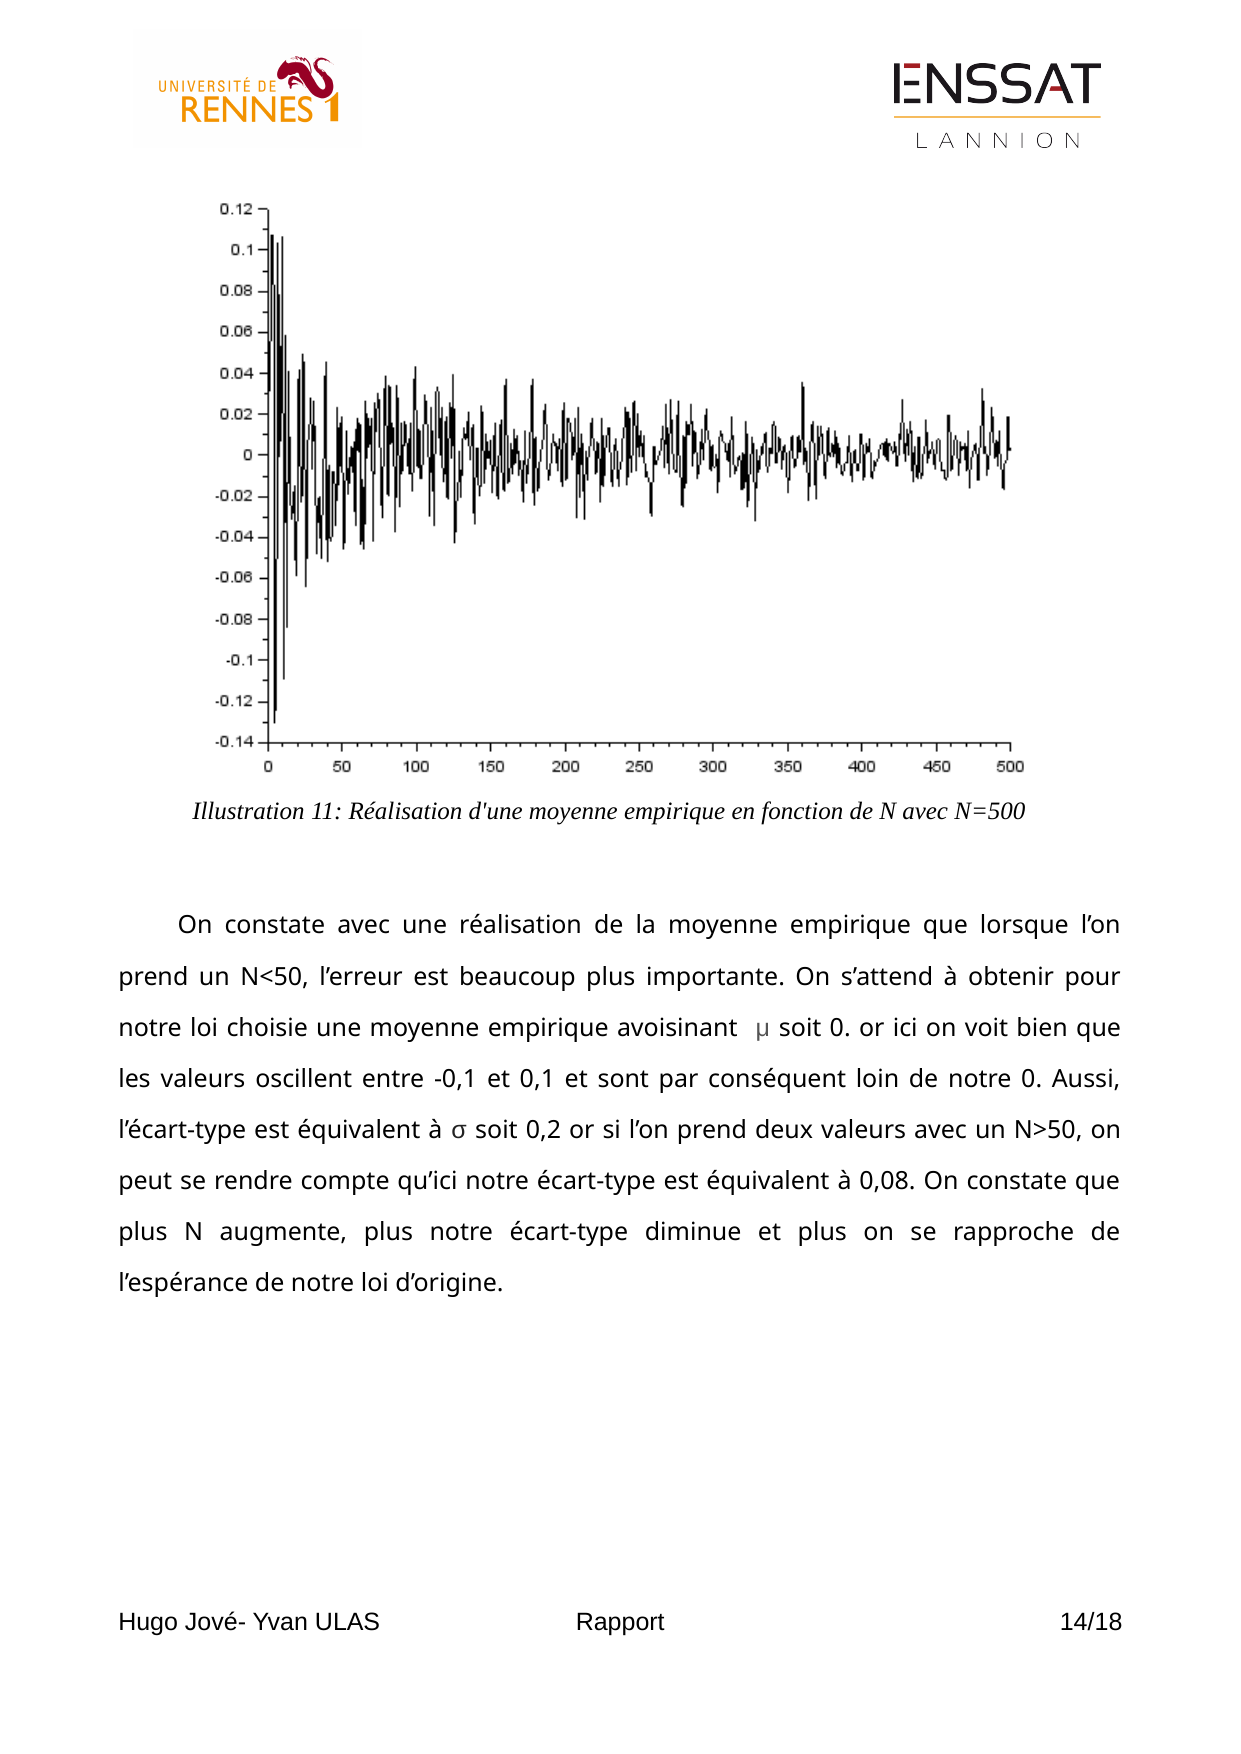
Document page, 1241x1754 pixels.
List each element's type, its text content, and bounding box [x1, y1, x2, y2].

text On constate avec une réalisation de la moyenne empirique que lorsque l’on prend un N<50, l’erreur est beaucoup plus importante. On s’attend à obtenir pour notre loi choisie une moyenne empirique avoisinant μ soit 0. or ici on voit bien que les valeurs oscillent entre -0,1 et 0,1 et sont par conséquent loin de notre 0. Aussi, l’écart-type est équivalent à σ soit 0,2 or si l’on prend deux valeurs avec un N>50, on peut se rendre compte qu’ici notre écart-type est équivalent à 0,08. On constate que plus N augmente, plus notre écart-type diminue et plus on se rapproche de l’espérance de notre loi d’origine. [118, 907, 1122, 1298]
text Illustration 11: Réalisation d'une moyenne empirique en fonction de N avec N=500 [192, 791, 1048, 824]
picture [894, 63, 1101, 148]
picture [133, 29, 363, 148]
picture [192, 188, 1049, 791]
